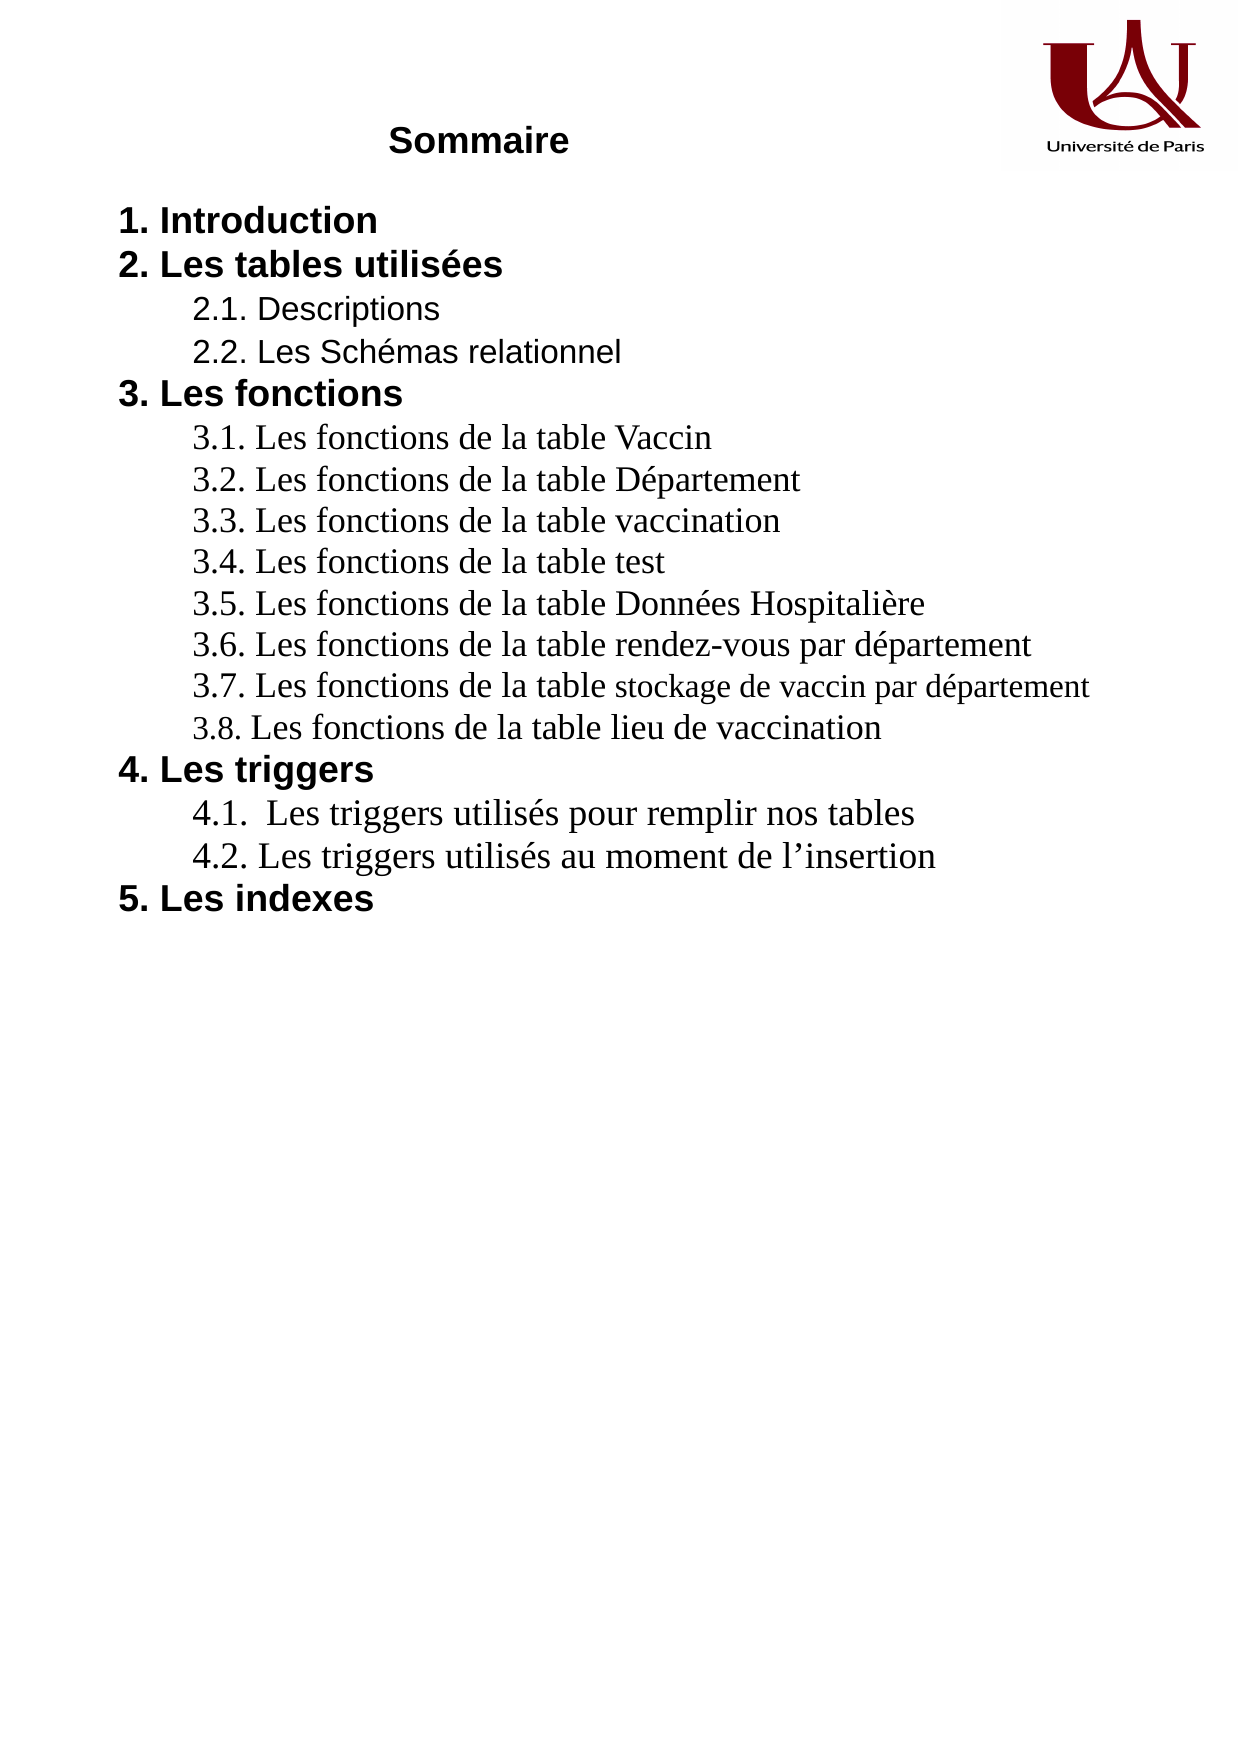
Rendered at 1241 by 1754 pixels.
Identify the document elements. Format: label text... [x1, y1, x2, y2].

subtitle 1. Introduction 2. Les tables utilisées 2.1. Descriptions 2.2. Les Schémas relationnel 3. Les fonctions 3.1. Les fonctions de la table Vaccin 3.2. Les fonctions de la table Département 3.3. Les fonctions de la table vaccination 3.4. Les fonctions de la table test 3.5. Les fonctions de la table Données Hospitalière 3.6. Les fonctions de la table rendez-vous par département 3.7. Les fonctions de la table stockage de vaccin par département 3.8. Les fonctions de la table lieu de vaccination 4. Les triggers 4.1. Les triggers utilisés pour remplir nos tables 4.2. Les triggers utilisés au moment de l’insertion 5. Les indexes [118, 199, 1122, 920]
subtitle Sommaire [118, 118, 1000, 161]
picture [1000, 0, 1238, 171]
